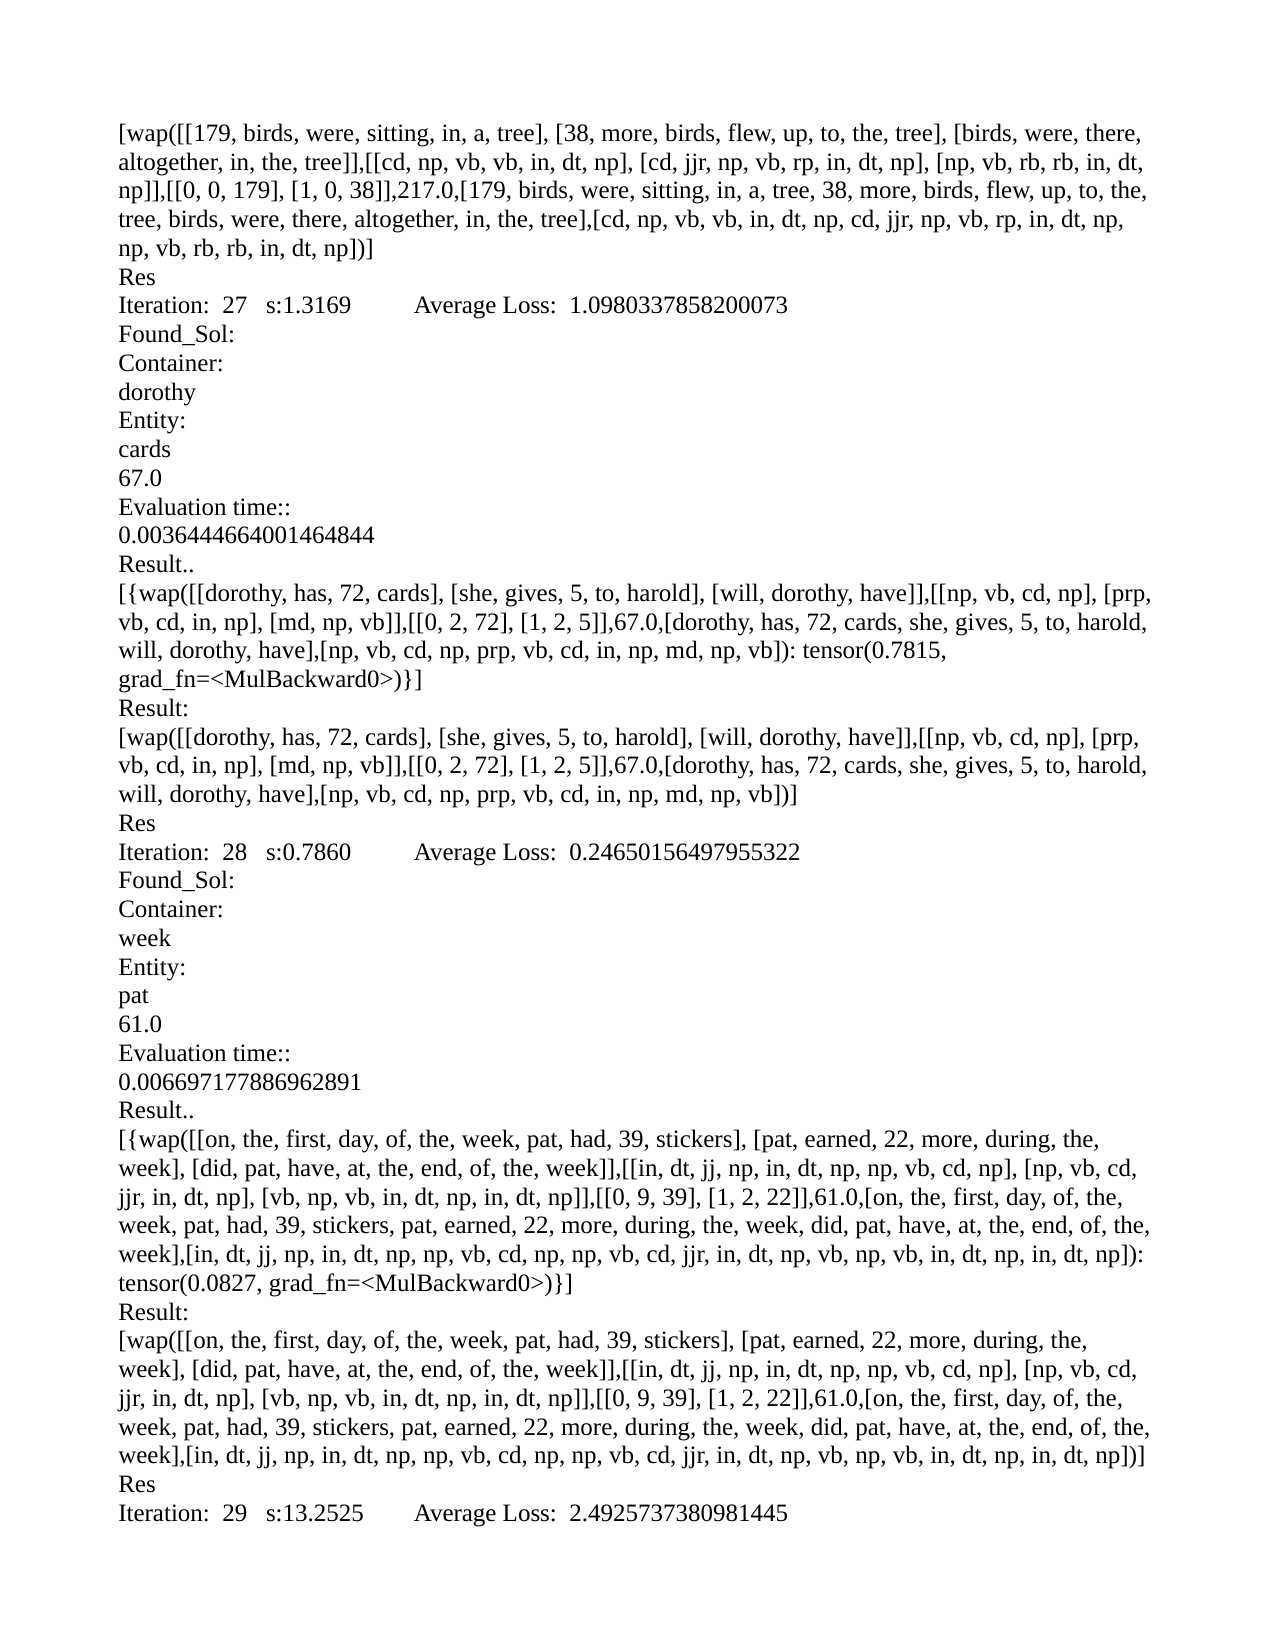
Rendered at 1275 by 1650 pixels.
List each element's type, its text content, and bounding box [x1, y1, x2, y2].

text cards [118, 434, 1157, 463]
text Evaluation time:: [118, 492, 1157, 521]
text Res [118, 1469, 1157, 1498]
text Res [118, 262, 1157, 291]
text [wap([[on, the, first, day, of, the, week, pat, had, 39, stickers], [pat, earned, 22, more, during, the, week], [did, pat, have, at, the, end, of, the, week]],[[in, dt, jj, np, in, dt, np, np, vb, cd, np], [np, vb, cd, jjr, in, dt, np], [vb, np, vb, in, dt, np, in, dt, np]],[[0, 9, 39], [1, 2, 22]],61.0,[on, the, first, day, of, the, week, pat, had, 39, stickers, pat, earned, 22, more, during, the, week, did, pat, have, at, the, end, of, the, week],[in, dt, jj, np, in, dt, np, np, vb, cd, np, np, vb, cd, jjr, in, dt, np, vb, np, vb, in, dt, np, in, dt, np])] [118, 1326, 1157, 1469]
text Result: [118, 1297, 1157, 1326]
text Result.. [118, 1096, 1157, 1124]
text Container: [118, 894, 1157, 923]
text [{wap([[on, the, first, day, of, the, week, pat, had, 39, stickers], [pat, earned, 22, more, during, the, week], [did, pat, have, at, the, end, of, the, week]],[[in, dt, jj, np, in, dt, np, np, vb, cd, np], [np, vb, cd, jjr, in, dt, np], [vb, np, vb, in, dt, np, in, dt, np]],[[0, 9, 39], [1, 2, 22]],61.0,[on, the, first, day, of, the, week, pat, had, 39, stickers, pat, earned, 22, more, during, the, week, did, pat, have, at, the, end, of, the, week],[in, dt, jj, np, in, dt, np, np, vb, cd, np, np, vb, cd, jjr, in, dt, np, vb, np, vb, in, dt, np, in, dt, np]): tensor(0.0827, grad_fn=<MulBackward0>)}] [118, 1124, 1157, 1297]
text Result.. [118, 549, 1157, 578]
text 0.006697177886962891 [118, 1067, 1157, 1096]
text [wap([[179, birds, were, sitting, in, a, tree], [38, more, birds, flew, up, to, the, tree], [birds, were, there, altogether, in, the, tree]],[[cd, np, vb, vb, in, dt, np], [cd, jjr, np, vb, rp, in, dt, np], [np, vb, rb, rb, in, dt, np]],[[0, 0, 179], [1, 0, 38]],217.0,[179, birds, were, sitting, in, a, tree, 38, more, birds, flew, up, to, the, tree, birds, were, there, altogether, in, the, tree],[cd, np, vb, vb, in, dt, np, cd, jjr, np, vb, rp, in, dt, np, np, vb, rb, rb, in, dt, np])] [118, 118, 1157, 262]
text Found_Sol: [118, 319, 1157, 348]
text 61.0 [118, 1009, 1157, 1038]
text 0.0036444664001464844 [118, 521, 1157, 549]
text Entity: [118, 952, 1157, 981]
text Iteration: 27 s:1.3169 Average Loss: 1.0980337858200073 [118, 291, 1157, 319]
text [wap([[dorothy, has, 72, cards], [she, gives, 5, to, harold], [will, dorothy, have]],[[np, vb, cd, np], [prp, vb, cd, in, np], [md, np, vb]],[[0, 2, 72], [1, 2, 5]],67.0,[dorothy, has, 72, cards, she, gives, 5, to, harold, will, dorothy, have],[np, vb, cd, np, prp, vb, cd, in, np, md, np, vb])] [118, 722, 1157, 808]
text Result: [118, 693, 1157, 722]
text Evaluation time:: [118, 1038, 1157, 1067]
text Iteration: 28 s:0.7860 Average Loss: 0.24650156497955322 [118, 837, 1157, 866]
text Found_Sol: [118, 866, 1157, 894]
text week [118, 923, 1157, 952]
text Res [118, 808, 1157, 837]
text pat [118, 981, 1157, 1009]
text [{wap([[dorothy, has, 72, cards], [she, gives, 5, to, harold], [will, dorothy, have]],[[np, vb, cd, np], [prp, vb, cd, in, np], [md, np, vb]],[[0, 2, 72], [1, 2, 5]],67.0,[dorothy, has, 72, cards, she, gives, 5, to, harold, will, dorothy, have],[np, vb, cd, np, prp, vb, cd, in, np, md, np, vb]): tensor(0.7815, grad_fn=<MulBackward0>)}] [118, 578, 1157, 693]
text 67.0 [118, 463, 1157, 492]
text Container: [118, 348, 1157, 377]
text Entity: [118, 406, 1157, 434]
text Iteration: 29 s:13.2525 Average Loss: 2.4925737380981445 [118, 1498, 1157, 1527]
text dorothy [118, 377, 1157, 406]
